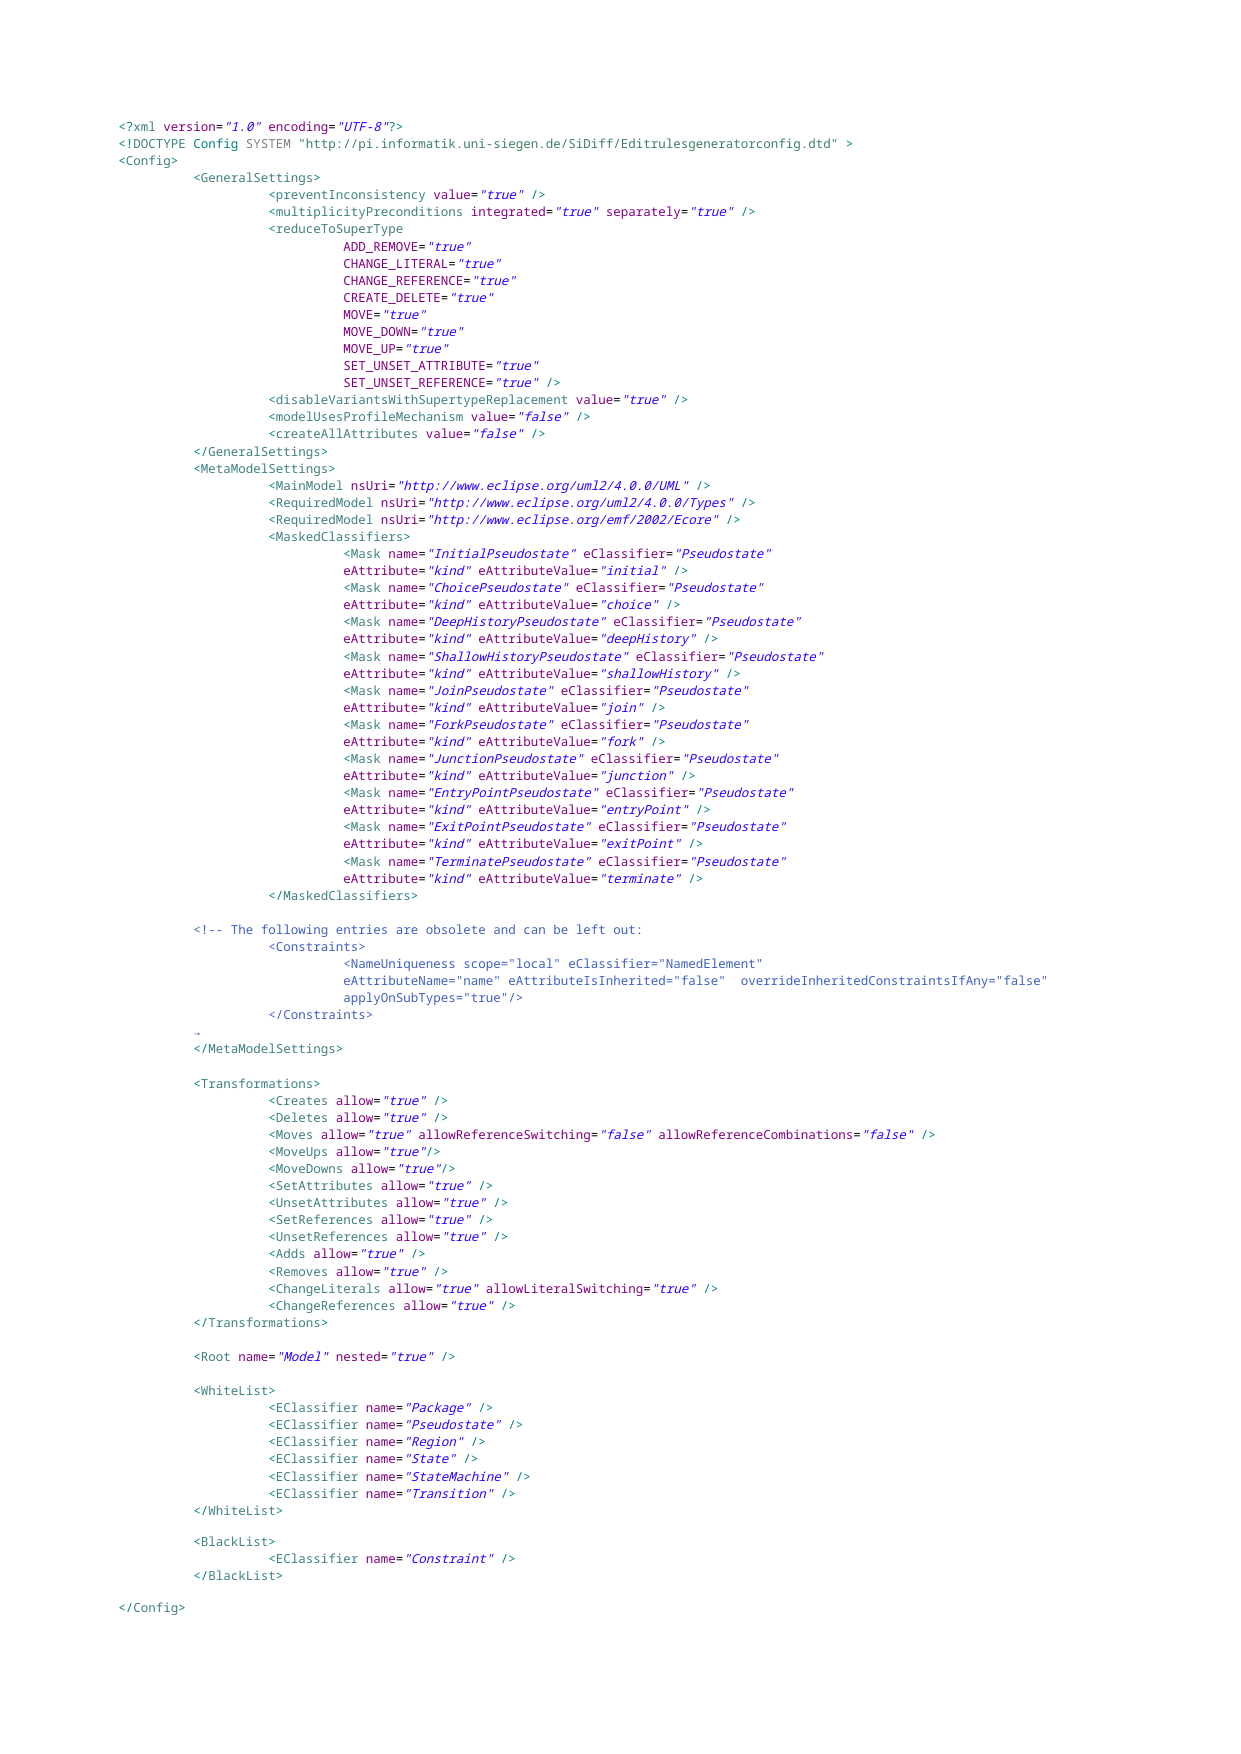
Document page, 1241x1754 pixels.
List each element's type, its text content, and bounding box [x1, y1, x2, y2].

text eAttribute="kind" eAttributeValue="terminate" /> [118, 870, 1122, 887]
text <Mask name="ShallowHistoryPseudostate" eClassifier="Pseudostate" [118, 648, 1122, 665]
text eAttribute="kind" eAttributeValue="initial" /> [118, 562, 1122, 579]
text SET_UNSET_REFERENCE="true" /> [118, 374, 1122, 391]
text <Mask name="EntryPointPseudostate" eClassifier="Pseudostate" [118, 784, 1122, 801]
text <?xml version="1.0" encoding="UTF-8"?> [118, 118, 1122, 135]
text <ChangeLiterals allow="true" allowLiteralSwitching="true" /> [118, 1280, 1122, 1297]
text <!-- The following entries are obsolete and can be left out: [118, 921, 1122, 938]
text <Mask name="DeepHistoryPseudostate" eClassifier="Pseudostate" [118, 613, 1122, 631]
text <Transformations> [118, 1075, 1122, 1092]
text <Mask name="ChoicePseudostate" eClassifier="Pseudostate" [118, 579, 1122, 596]
text </Config> [118, 1599, 1122, 1616]
text <Mask name="ExitPointPseudostate" eClassifier="Pseudostate" [118, 818, 1122, 836]
text eAttribute="kind" eAttributeValue="fork" /> [118, 733, 1122, 750]
text <EClassifier name="Transition" /> [118, 1485, 1122, 1502]
text <RequiredModel nsUri="http://www.eclipse.org/emf/2002/Ecore" /> [118, 511, 1122, 528]
text <EClassifier name="Region" /> [118, 1433, 1122, 1451]
text <Removes allow="true" /> [118, 1263, 1122, 1280]
text </WhiteList> [118, 1502, 1122, 1519]
text </Transformations> [118, 1314, 1122, 1331]
text <EClassifier name="Constraint" /> [118, 1550, 1122, 1567]
text <Constraints> [118, 938, 1122, 955]
text </Constraints> [118, 1006, 1122, 1023]
text <GeneralSettings> [118, 169, 1122, 186]
text <NameUniqueness scope="local" eClassifier="NamedElement" [118, 955, 1122, 972]
text <Mask name="JunctionPseudostate" eClassifier="Pseudostate" [118, 750, 1122, 767]
text MOVE="true" [118, 306, 1122, 323]
text <modelUsesProfileMechanism value="false" /> [118, 408, 1122, 426]
text <UnsetAttributes allow="true" /> [118, 1194, 1122, 1211]
text CHANGE_REFERENCE="true" [118, 272, 1122, 289]
text <!DOCTYPE Config SYSTEM "http://pi.informatik.uni-siegen.de/SiDiff/Editrulesgeneratorconfig.dtd" > [118, 135, 1122, 152]
text → [118, 1023, 1122, 1041]
text <multiplicityPreconditions integrated="true" separately="true" /> [118, 203, 1122, 221]
text MOVE_UP="true" [118, 340, 1122, 357]
text eAttributeName="name" eAttributeIsInherited="false" overrideInheritedConstraintsIfAny="false" applyOnSubTypes="true"/> [118, 972, 1122, 1006]
text <BlackList> [118, 1533, 1122, 1550]
text <preventInconsistency value="true" /> [118, 186, 1122, 203]
text </MaskedClassifiers> [118, 887, 1122, 904]
text <RequiredModel nsUri="http://www.eclipse.org/uml2/4.0.0/Types" /> [118, 494, 1122, 511]
text <EClassifier name="Package" /> [118, 1399, 1122, 1416]
text eAttribute="kind" eAttributeValue="exitPoint" /> [118, 836, 1122, 853]
text <EClassifier name="Pseudostate" /> [118, 1416, 1122, 1433]
text </MetaModelSettings> [118, 1041, 1122, 1058]
text <Mask name="ForkPseudostate" eClassifier="Pseudostate" [118, 716, 1122, 733]
text </BlackList> [118, 1567, 1122, 1584]
text eAttribute="kind" eAttributeValue="entryPoint" /> [118, 801, 1122, 818]
text <UnsetReferences allow="true" /> [118, 1228, 1122, 1246]
text eAttribute="kind" eAttributeValue="shallowHistory" /> [118, 665, 1122, 682]
text ADD_REMOVE="true" [118, 238, 1122, 255]
text <Config> [118, 152, 1122, 169]
text <Deletes allow="true" /> [118, 1109, 1122, 1126]
text CREATE_DELETE="true" [118, 289, 1122, 306]
text eAttribute="kind" eAttributeValue="junction" /> [118, 767, 1122, 784]
text CHANGE_LITERAL="true" [118, 255, 1122, 272]
text <Root name="Model" nested="true" /> [118, 1348, 1122, 1365]
text <SetReferences allow="true" /> [118, 1211, 1122, 1228]
text </GeneralSettings> [118, 443, 1122, 460]
text <Mask name="JoinPseudostate" eClassifier="Pseudostate" [118, 682, 1122, 699]
text <WhiteList> [118, 1382, 1122, 1399]
text <ChangeReferences allow="true" /> [118, 1297, 1122, 1314]
text <MoveUps allow="true"/> [118, 1143, 1122, 1160]
text <reduceToSuperType [118, 221, 1122, 238]
text <Mask name="InitialPseudostate" eClassifier="Pseudostate" [118, 545, 1122, 562]
text <MoveDowns allow="true"/> [118, 1160, 1122, 1177]
text eAttribute="kind" eAttributeValue="deepHistory" /> [118, 631, 1122, 648]
text <EClassifier name="StateMachine" /> [118, 1468, 1122, 1485]
text <MetaModelSettings> [118, 460, 1122, 477]
text MOVE_DOWN="true" [118, 323, 1122, 340]
text <SetAttributes allow="true" /> [118, 1177, 1122, 1194]
text <MaskedClassifiers> [118, 528, 1122, 545]
text <Adds allow="true" /> [118, 1246, 1122, 1263]
text <EClassifier name="State" /> [118, 1451, 1122, 1468]
text <createAllAttributes value="false" /> [118, 426, 1122, 443]
text <Mask name="TerminatePseudostate" eClassifier="Pseudostate" [118, 853, 1122, 870]
text SET_UNSET_ATTRIBUTE="true" [118, 357, 1122, 374]
text <MainModel nsUri="http://www.eclipse.org/uml2/4.0.0/UML" /> [118, 477, 1122, 494]
text eAttribute="kind" eAttributeValue="choice" /> [118, 596, 1122, 613]
text <disableVariantsWithSupertypeReplacement value="true" /> [118, 391, 1122, 408]
text <Creates allow="true" /> [118, 1092, 1122, 1109]
text <Moves allow="true" allowReferenceSwitching="false" allowReferenceCombinations="false" /> [118, 1126, 1122, 1143]
text eAttribute="kind" eAttributeValue="join" /> [118, 699, 1122, 716]
